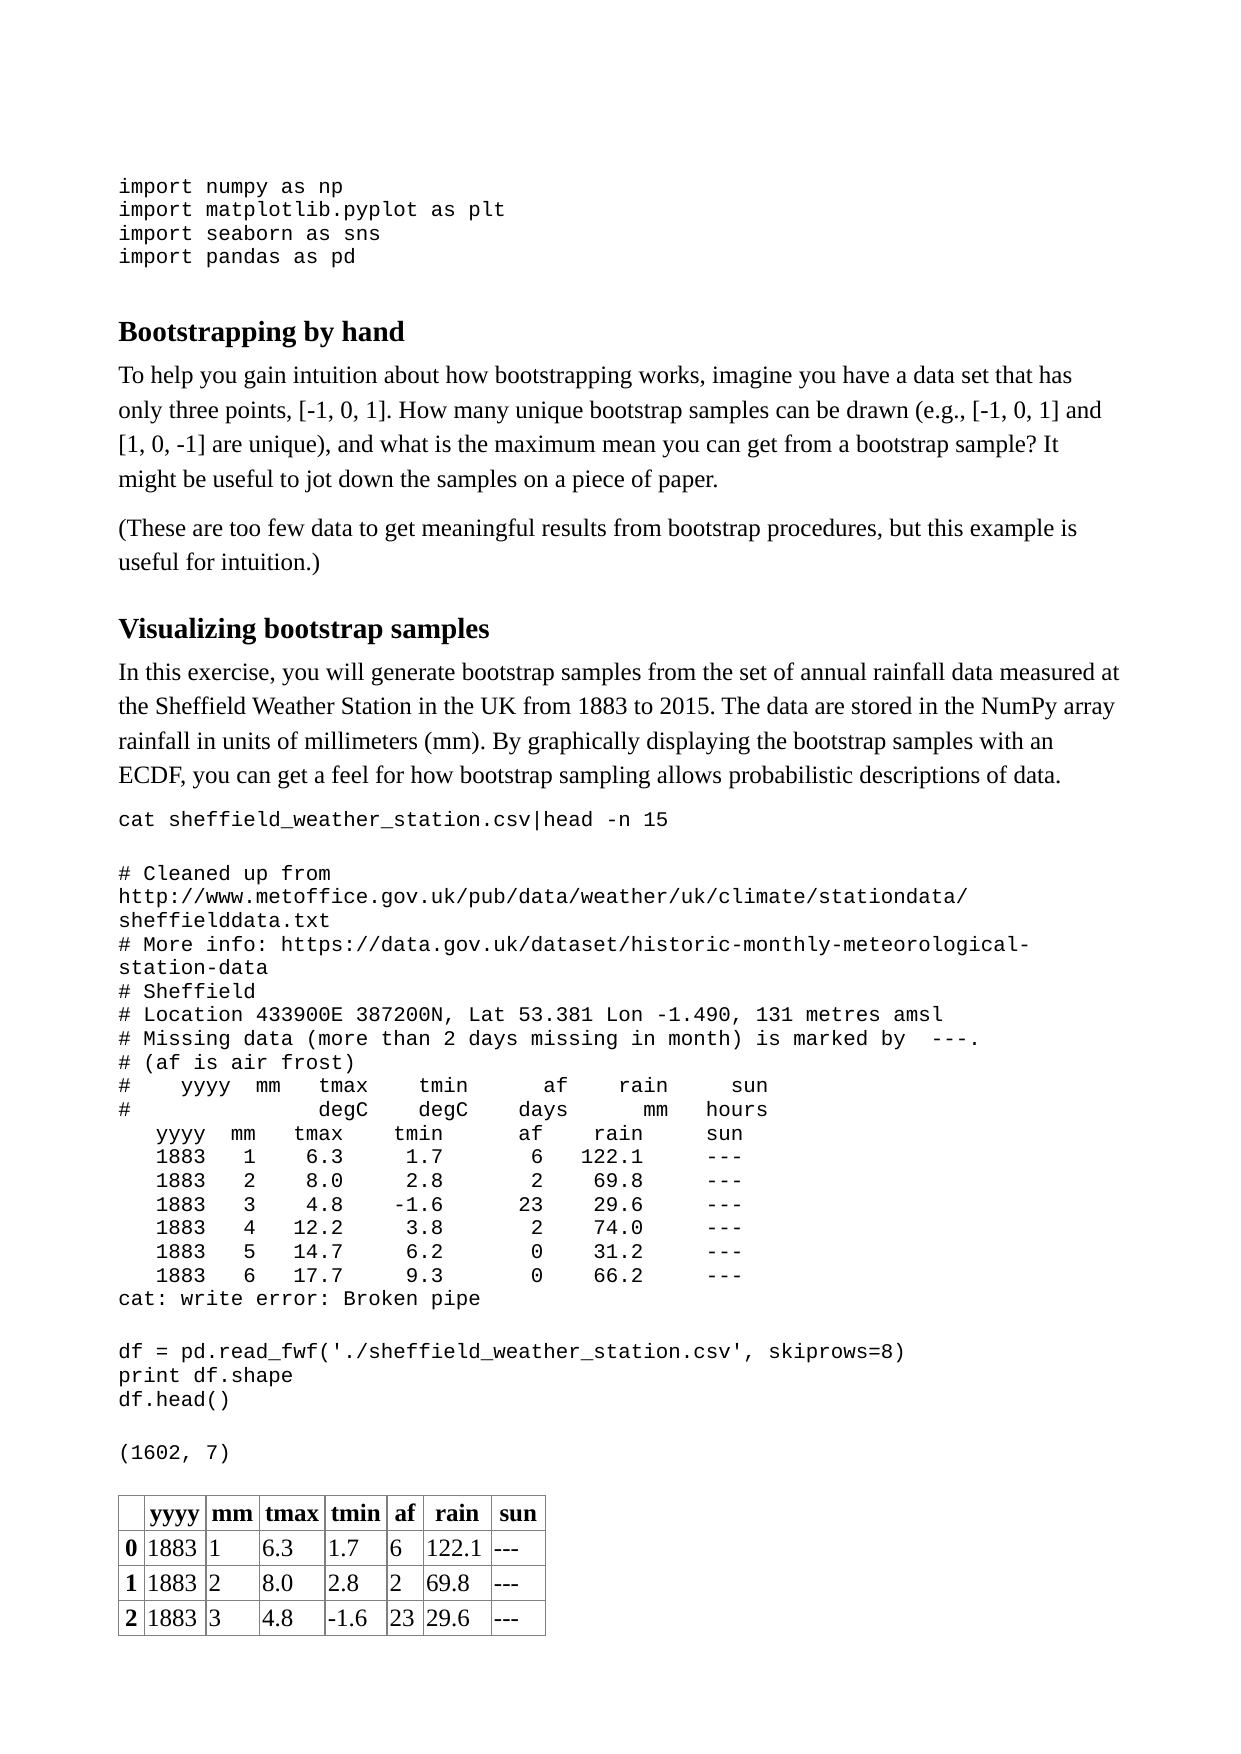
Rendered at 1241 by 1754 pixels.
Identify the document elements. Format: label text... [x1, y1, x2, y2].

text (These are too few data to get meaningful results from bootstrap procedures, but this example is useful for intuition.) [118, 513, 1122, 576]
table_header [119, 1496, 144, 1530]
text import pandas as pd [118, 247, 1122, 270]
table_cell 2.8 [326, 1566, 386, 1600]
text cat sheffield_weather_station.csv|head -n 15 [118, 809, 1122, 833]
text # degC degC days mm hours [118, 1099, 1122, 1123]
table_cell --- [492, 1601, 545, 1635]
table_header tmax [260, 1496, 324, 1530]
table_header tmin [326, 1496, 386, 1530]
text # Cleaned up from http://www.metoffice.gov.uk/pub/data/weather/uk/climate/stationdata/sheffielddata.txt [118, 863, 1122, 933]
text 1883 6 17.7 9.3 0 66.2 --- [118, 1264, 1122, 1288]
table_cell 1883 [145, 1601, 205, 1635]
text import matplotlib.pyplot as plt [118, 199, 1122, 223]
text df = pd.read_fwf('./sheffield_weather_station.csv', skiprows=8) [118, 1341, 1122, 1365]
text import numpy as np [118, 176, 1122, 199]
table_cell 2 [119, 1601, 144, 1635]
table_cell --- [492, 1531, 545, 1565]
subtitle Bootstrapping by hand [118, 314, 1122, 348]
table_cell -1.6 [326, 1601, 386, 1635]
table_cell 1.7 [326, 1531, 386, 1565]
table_cell 1 [207, 1531, 259, 1565]
text # yyyy mm tmax tmin af rain sun [118, 1075, 1122, 1099]
text To help you gain intuition about how bootstrapping works, imagine you have a data set that has only three points, [-1, 0, 1]. How many unique bootstrap samples can be drawn (e.g., [-1, 0, 1] and [1, 0, -1] are unique), and what is the maximum mean you can get from a bootstrap sample? It might be useful to jot down the samples on a piece of paper. [118, 360, 1122, 492]
table_header rain [424, 1496, 491, 1530]
text yyyy mm tmax tmin af rain sun [118, 1123, 1122, 1146]
text import seaborn as sns [118, 223, 1122, 247]
table_cell 1883 [145, 1531, 205, 1565]
text 1883 1 6.3 1.7 6 122.1 --- [118, 1146, 1122, 1170]
text 1883 4 12.2 3.8 2 74.0 --- [118, 1217, 1122, 1241]
text print df.shape [118, 1365, 1122, 1389]
table_cell 6 [388, 1531, 423, 1565]
text (1602, 7) [118, 1442, 1122, 1465]
text df.head() [118, 1389, 1122, 1412]
text 1883 5 14.7 6.2 0 31.2 --- [118, 1241, 1122, 1264]
text 1883 3 4.8 -1.6 23 29.6 --- [118, 1194, 1122, 1217]
table_cell 4.8 [260, 1601, 324, 1635]
text # (af is air frost) [118, 1052, 1122, 1075]
table_header af [388, 1496, 423, 1530]
table_cell 1 [119, 1566, 144, 1600]
table_header sun [492, 1496, 545, 1530]
text 1883 2 8.0 2.8 2 69.8 --- [118, 1170, 1122, 1194]
text In this exercise, you will generate bootstrap samples from the set of annual rainfall data measured at the Sheffield Weather Station in the UK from 1883 to 2015. The data are stored in the NumPy array rainfall in units of millimeters (mm). By graphically displaying the bootstrap samples with an ECDF, you can get a feel for how bootstrap sampling allows probabilistic descriptions of data. [118, 657, 1122, 789]
subtitle Visualizing bootstrap samples [118, 611, 1122, 644]
text # Location 433900E 387200N, Lat 53.381 Lon -1.490, 131 metres amsl [118, 1004, 1122, 1028]
table_cell 8.0 [260, 1566, 324, 1600]
text # Missing data (more than 2 days missing in month) is marked by ---. [118, 1028, 1122, 1052]
table_header yyyy [145, 1496, 205, 1530]
table_cell 1883 [145, 1566, 205, 1600]
text cat: write error: Broken pipe [118, 1288, 1122, 1312]
table_cell 2 [207, 1566, 259, 1600]
table_cell 0 [119, 1531, 144, 1565]
table_cell 122.1 [424, 1531, 491, 1565]
table_cell 6.3 [260, 1531, 324, 1565]
table_cell 69.8 [424, 1566, 491, 1600]
text # Sheffield [118, 981, 1122, 1004]
table_header mm [207, 1496, 259, 1530]
table_cell 29.6 [424, 1601, 491, 1635]
table_cell --- [492, 1566, 545, 1600]
table_cell 2 [388, 1566, 423, 1600]
table_cell 3 [207, 1601, 259, 1635]
text # More info: https://data.gov.uk/dataset/historic-monthly-meteorological-station-data [118, 933, 1122, 981]
table_cell 23 [388, 1601, 423, 1635]
